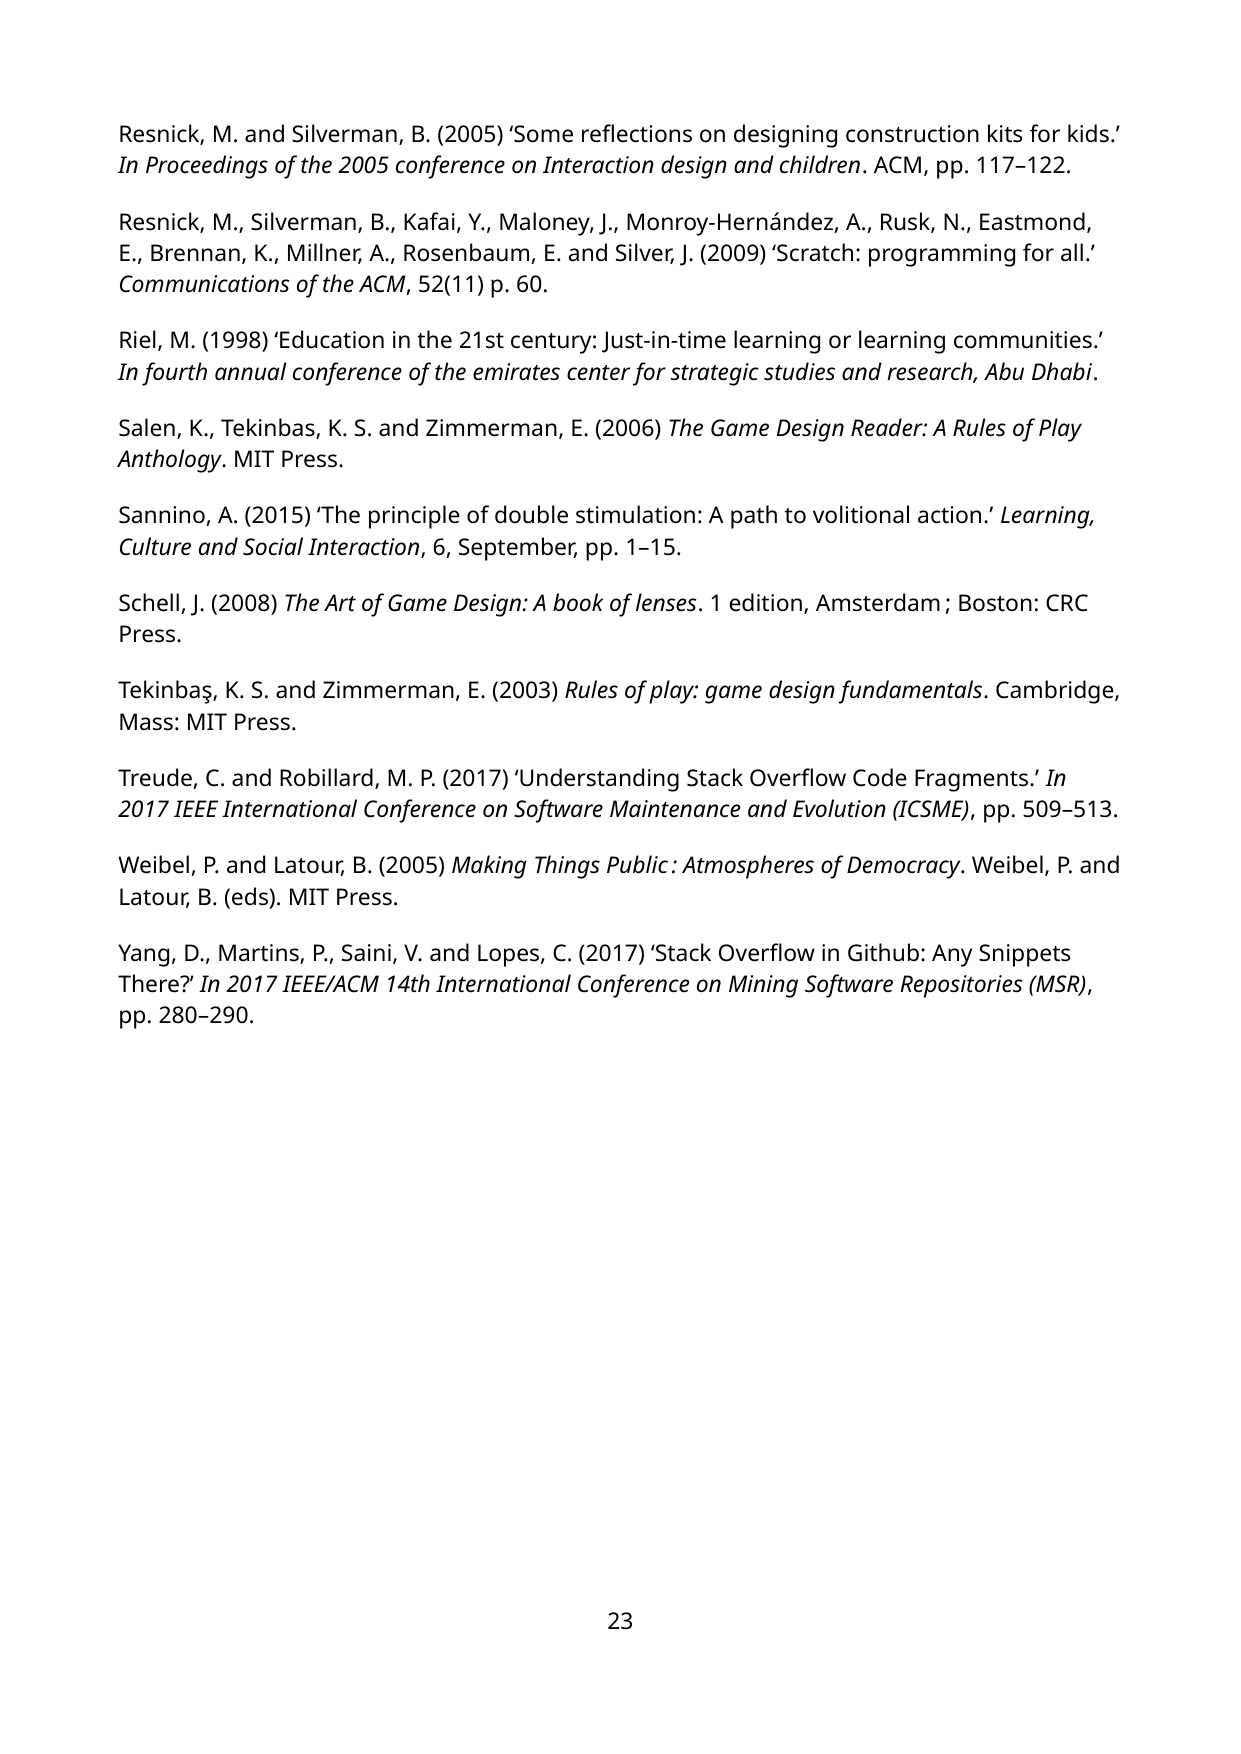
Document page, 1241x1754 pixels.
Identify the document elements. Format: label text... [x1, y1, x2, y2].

text Resnick, M., Silverman, B., Kafai, Y., Maloney, J., Monroy-Hernández, A., Rusk, N., Eastmond, E., Brennan, K., Millner, A., Rosenbaum, E. and Silver, J. (2009) ‘Scratch: programming for all.’ Communications of the ACM, 52(11) p. 60. [118, 206, 1122, 299]
text Salen, K., Tekinbas, K. S. and Zimmerman, E. (2006) The Game Design Reader: A Rules of Play Anthology. MIT Press. [118, 412, 1122, 474]
text Treude, C. and Robillard, M. P. (2017) ‘Understanding Stack Overflow Code Fragments.’ In 2017 IEEE International Conference on Software Maintenance and Evolution (ICSME), pp. 509–513. [118, 762, 1122, 824]
text Resnick, M. and Silverman, B. (2005) ‘Some reflections on designing construction kits for kids.’ In Proceedings of the 2005 conference on Interaction design and children. ACM, pp. 117–122. [118, 118, 1122, 181]
text Tekinbaş, K. S. and Zimmerman, E. (2003) Rules of play: game design fundamentals. Cambridge, Mass: MIT Press. [118, 674, 1122, 737]
text Yang, D., Martins, P., Saini, V. and Lopes, C. (2017) ‘Stack Overflow in Github: Any Snippets There?’ In 2017 IEEE/ACM 14th International Conference on Mining Software Repositories (MSR), pp. 280–290. [118, 937, 1122, 1031]
text Sannino, A. (2015) ‘The principle of double stimulation: A path to volitional action.’ Learning, Culture and Social Interaction, 6, September, pp. 1–15. [118, 499, 1122, 562]
text Schell, J. (2008) The Art of Game Design: A book of lenses. 1 edition, Amsterdam ; Boston: CRC Press. [118, 587, 1122, 649]
text Riel, M. (1998) ‘Education in the 21st century: Just-in-time learning or learning communities.’ In fourth annual conference of the emirates center for strategic studies and research, Abu Dhabi. [118, 324, 1122, 387]
text Weibel, P. and Latour, B. (2005) Making Things Public : Atmospheres of Democracy. Weibel, P. and Latour, B. (eds). MIT Press. [118, 849, 1122, 912]
